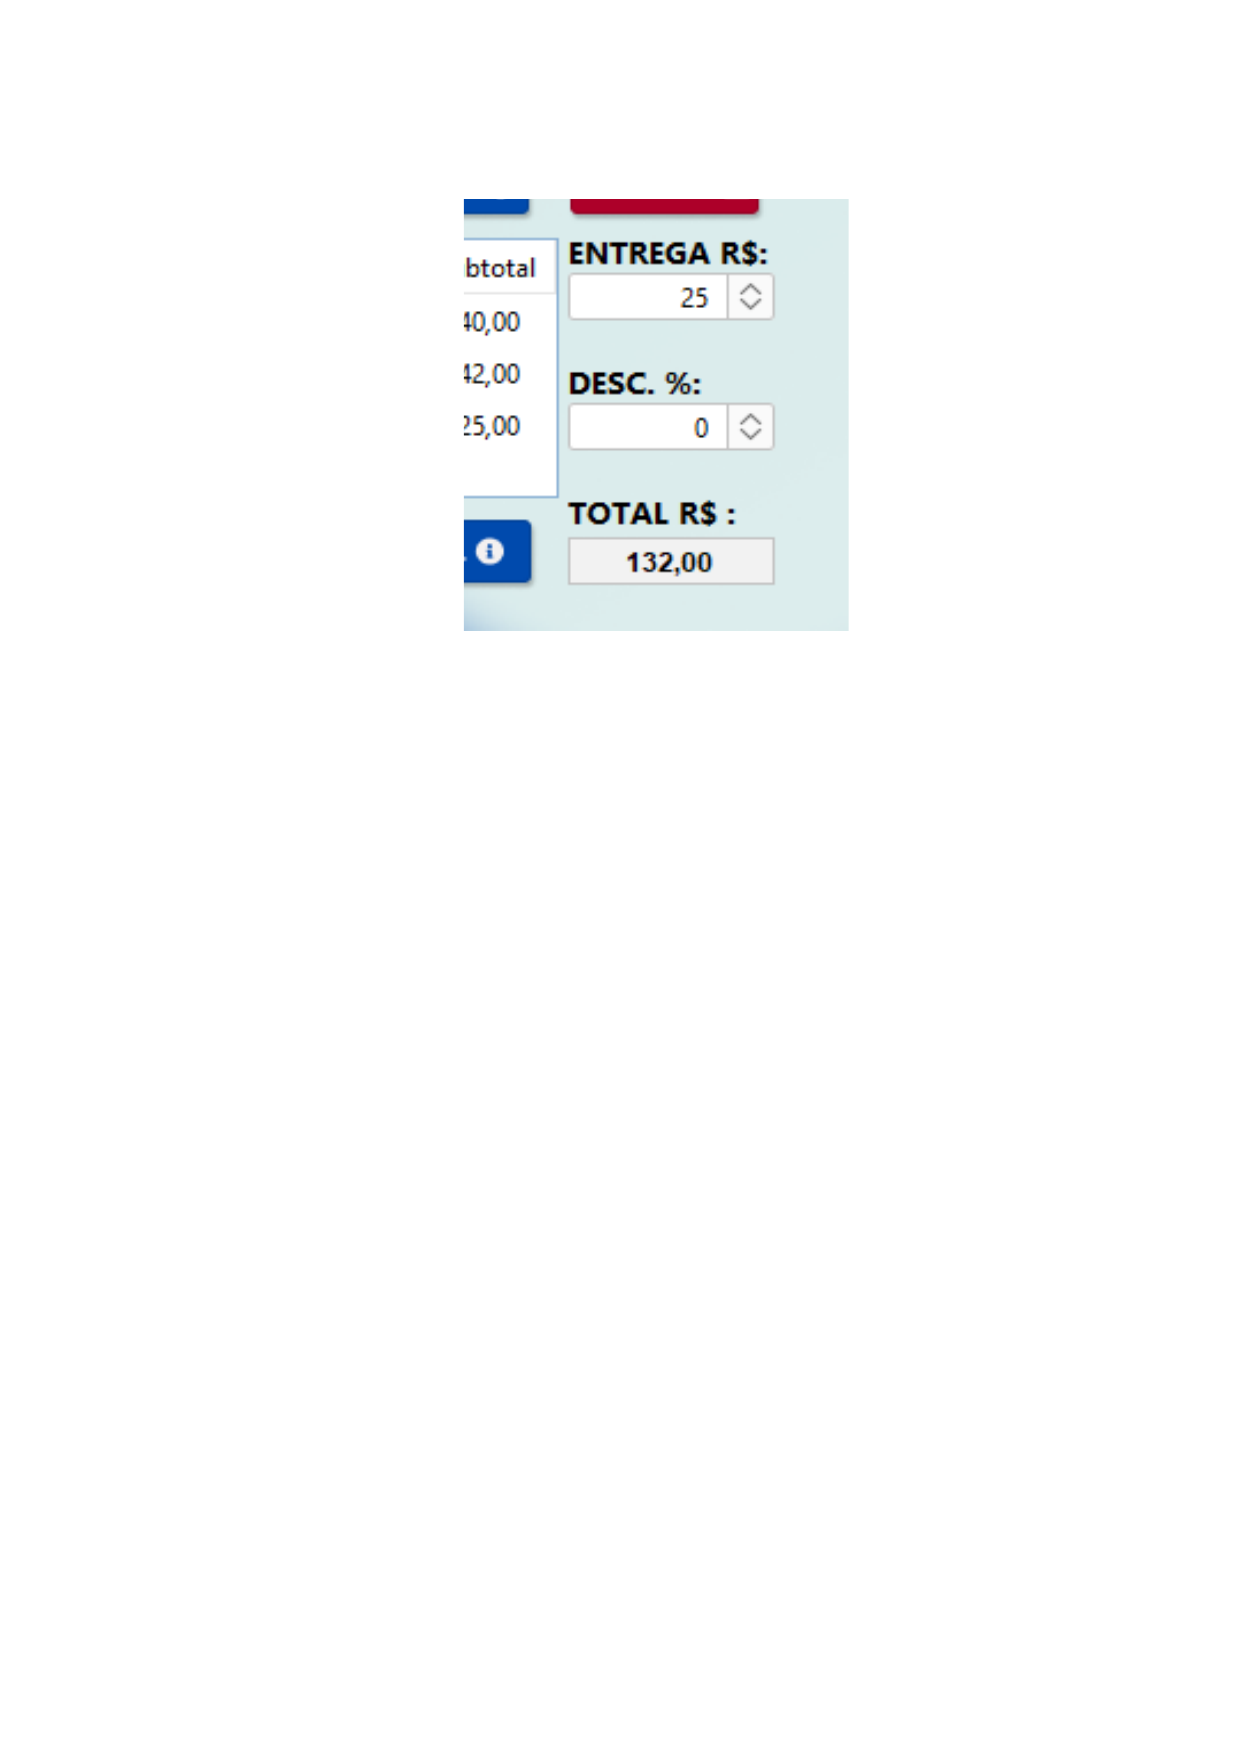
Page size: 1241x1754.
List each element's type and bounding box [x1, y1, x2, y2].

picture [463, 199, 849, 631]
